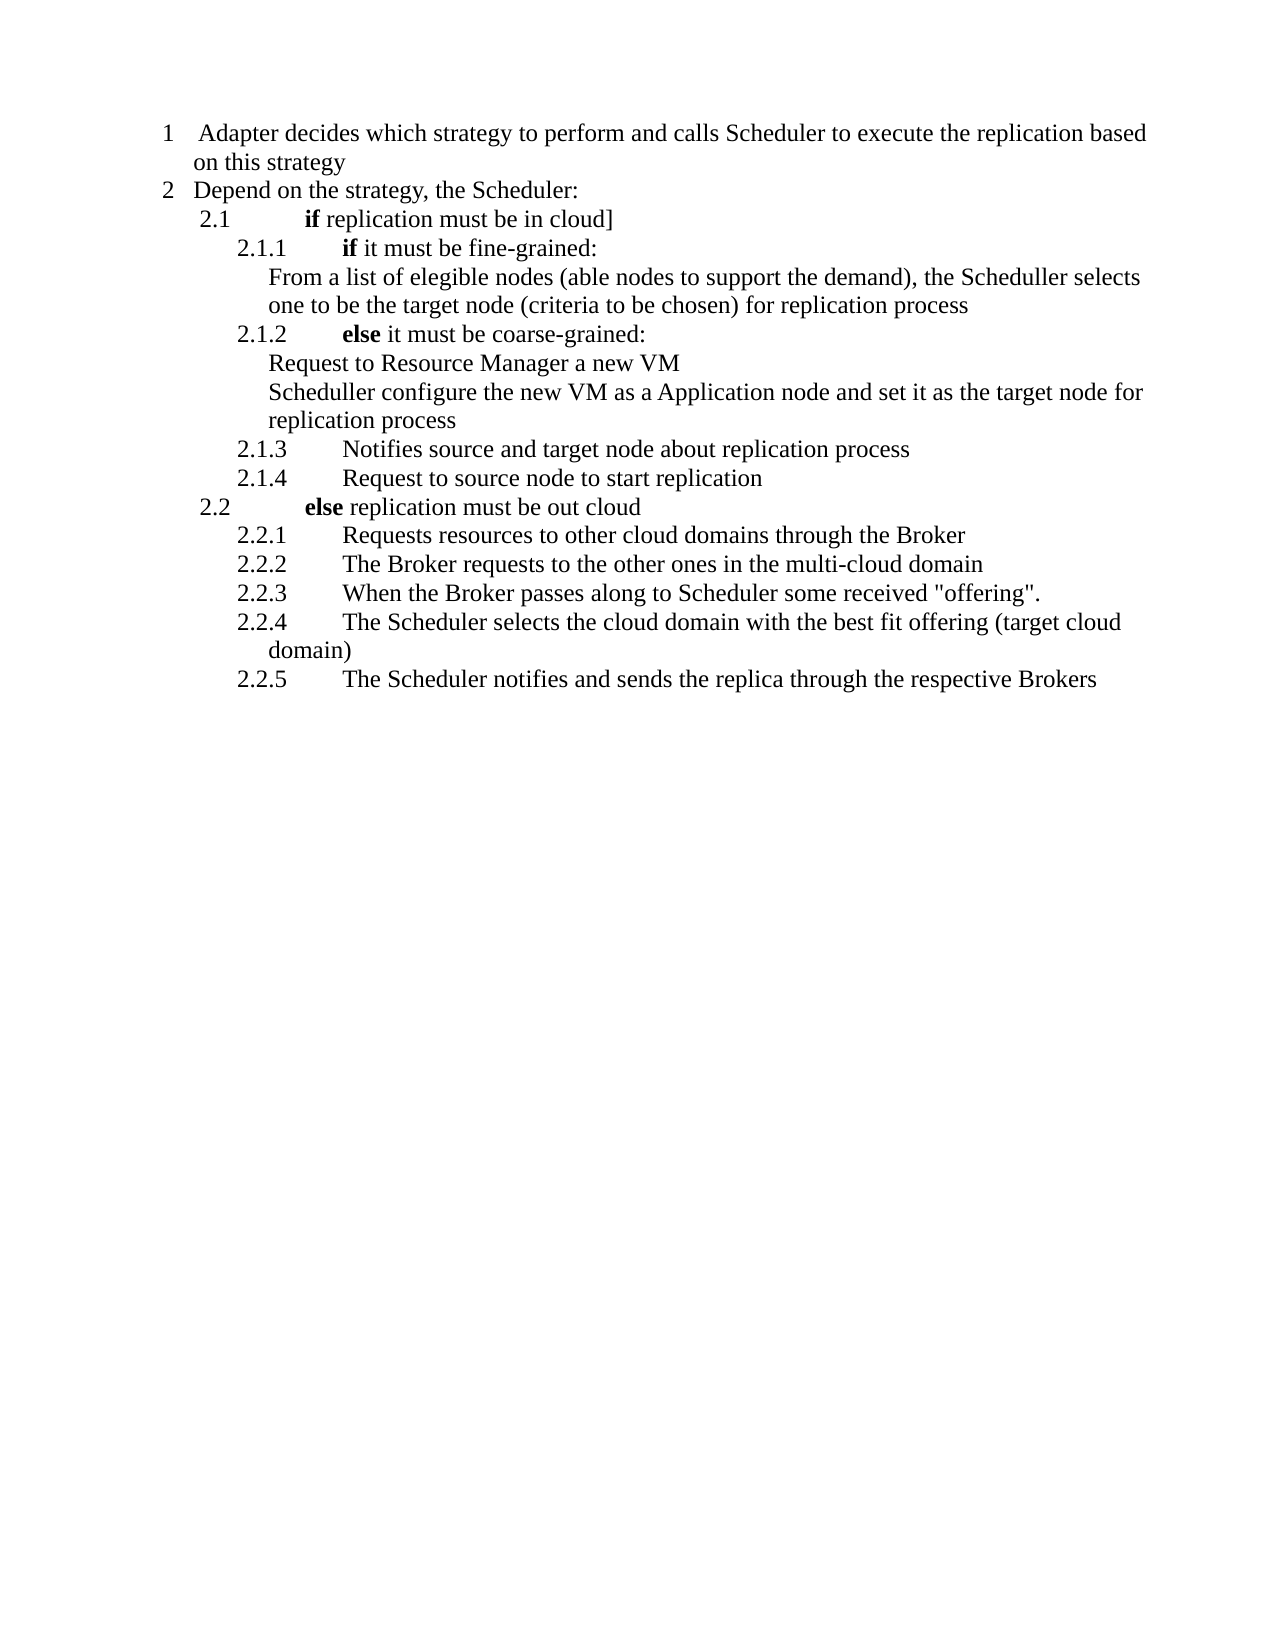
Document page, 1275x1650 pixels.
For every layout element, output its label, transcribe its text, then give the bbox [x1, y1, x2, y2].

list else it must be coarse-grained: Request to Resource Manager a new VM Scheduller configure the new VM as a Application node and set it as the target node for replication process [231, 319, 1157, 434]
list if replication must be in cloud] [193, 204, 1157, 233]
list The Broker requests to the other ones in the multi-cloud domain [231, 549, 1157, 578]
list The Scheduler selects the cloud domain with the best fit offering (target cloud domain) [231, 607, 1157, 664]
list Request to source node to start replication [231, 463, 1157, 492]
list The Scheduler notifies and sends the replica through the respective Brokers [231, 664, 1157, 693]
list Depend on the strategy, the Scheduler: [156, 176, 1157, 204]
list Adapter decides which strategy to perform and calls Scheduler to execute the replication based on this strategy [156, 118, 1157, 176]
list When the Broker passes along to Scheduler some received "offering". [231, 578, 1157, 607]
list Notifies source and target node about replication process [231, 434, 1157, 463]
list if it must be fine-grained: From a list of elegible nodes (able nodes to support the demand), the Scheduller selects one to be the target node (criteria to be chosen) for replication process [231, 233, 1157, 319]
list Requests resources to other cloud domains through the Broker [231, 521, 1157, 549]
list else replication must be out cloud [193, 492, 1157, 521]
